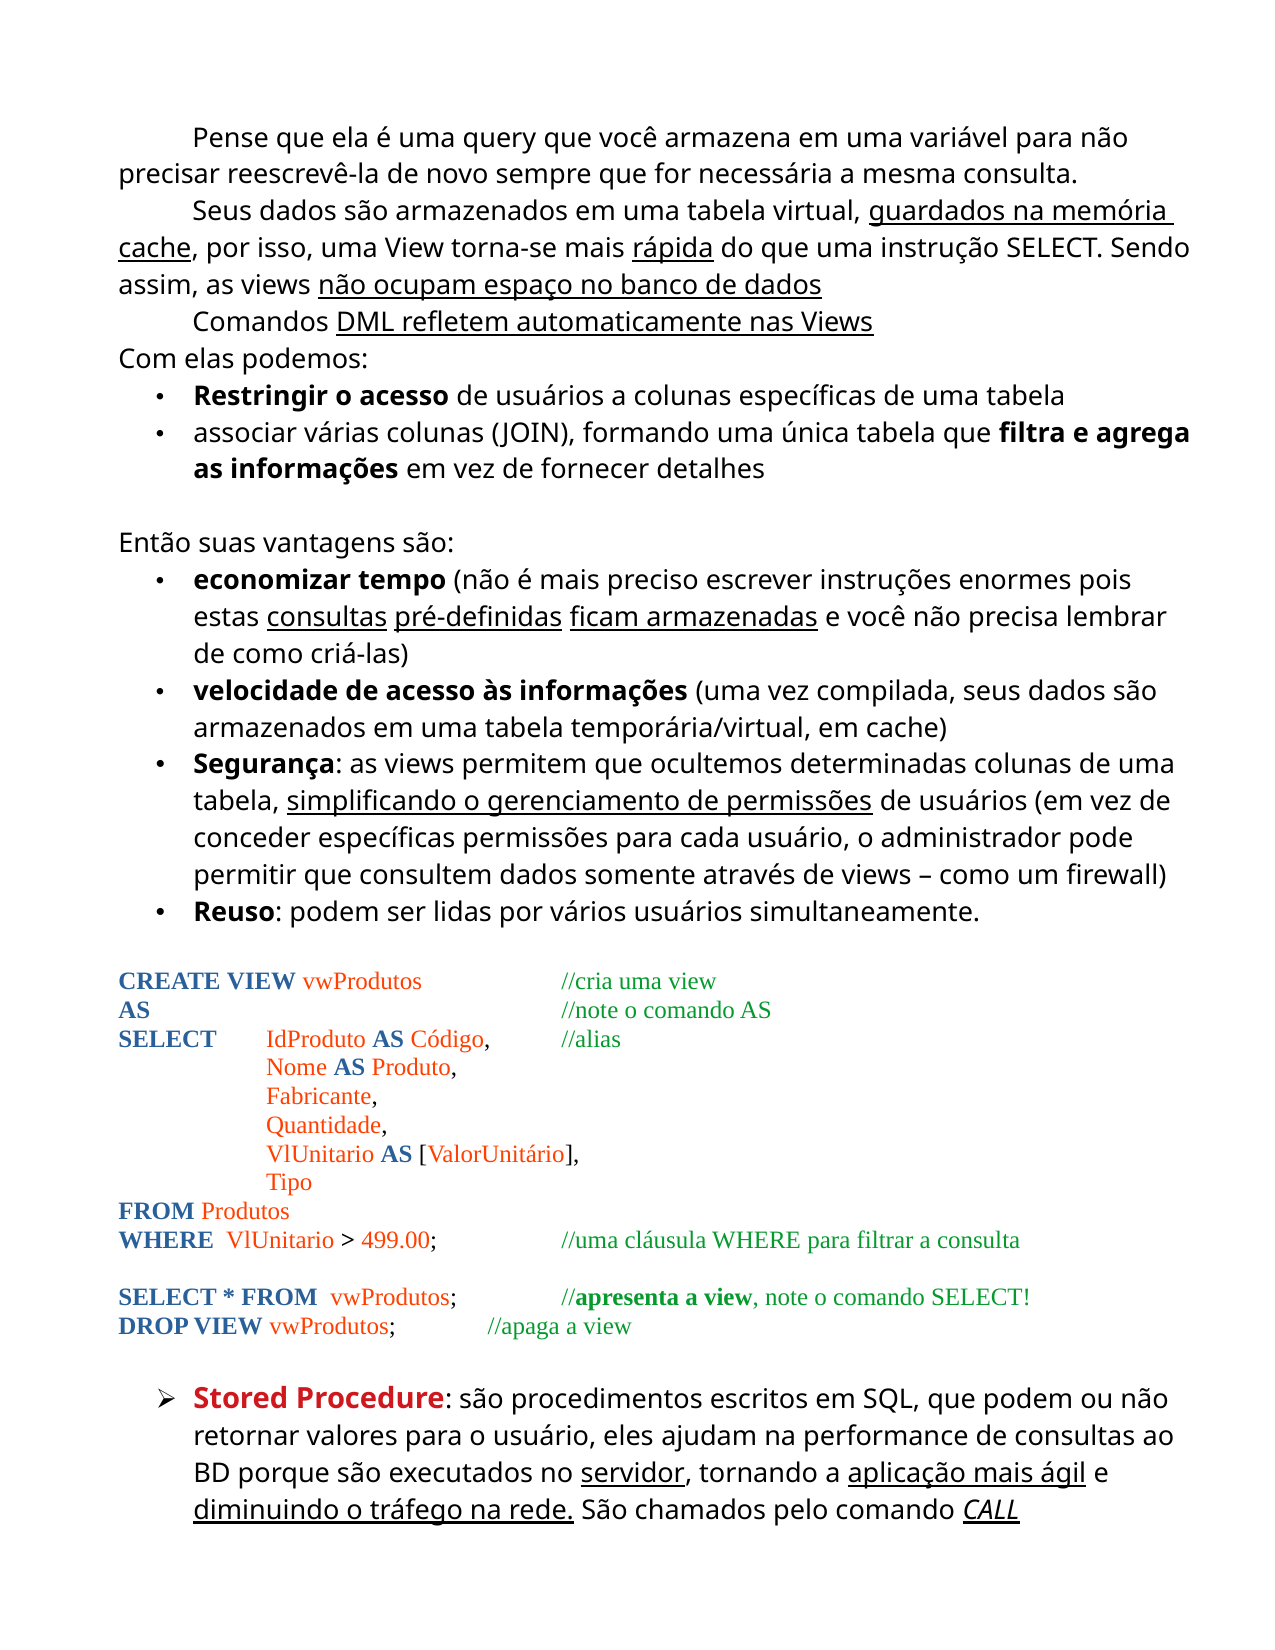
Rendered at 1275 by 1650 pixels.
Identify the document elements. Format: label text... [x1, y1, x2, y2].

text Seus dados são armazenados em uma tabela virtual, guardados na memória cache, por isso, uma View torna-se mais rápida do que uma instrução SELECT. Sendo assim, as views não ocupam espaço no banco de dados [118, 192, 1193, 302]
text Fabricante, [118, 1081, 1193, 1110]
text WHERE VlUnitario > 499.00; //uma cláusula WHERE para filtrar a consulta [118, 1225, 1193, 1254]
text Então suas vantagens são: [118, 524, 1193, 561]
list Stored Procedure: são procedimentos escritos em SQL, que podem ou não retornar valores para o usuário, eles ajudam na performance de consultas ao BD porque são executados no servidor, tornando a aplicação mais ágil e diminuindo o tráfego na rede. São chamados pelo comando CALL [156, 1377, 1193, 1527]
list Restringir o acesso de usuários a colunas específicas de uma tabela [156, 376, 1193, 413]
text SELECT * FROM vwProdutos; //apresenta a view, note o comando SELECT! [118, 1282, 1193, 1311]
text Pense que ela é uma query que você armazena em uma variável para não precisar reescrevê-la de novo sempre que for necessária a mesma consulta. [118, 118, 1193, 192]
list velocidade de acesso às informações (uma vez compilada, seus dados são armazenados em uma tabela temporária/virtual, em cache) [156, 671, 1193, 745]
text Nome AS Produto, [118, 1052, 1193, 1081]
text VlUnitario AS [ValorUnitário], [118, 1139, 1193, 1167]
text Quantidade, [118, 1110, 1193, 1139]
list associar várias colunas (JOIN), formando uma única tabela que filtra e agrega as informações em vez de fornecer detalhes [156, 413, 1193, 487]
text CREATE VIEW vwProdutos //cria uma view [118, 966, 1193, 995]
list economizar tempo (não é mais preciso escrever instruções enormes pois estas consultas pré-definidas ficam armazenadas e você não precisa lembrar de como criá-las) [156, 561, 1193, 671]
text DROP VIEW vwProdutos; //apaga a view [118, 1311, 1193, 1340]
text Comandos DML refletem automaticamente nas Views Com elas podemos: [118, 302, 1193, 376]
list Reuso: podem ser lidas por vários usuários simultaneamente. [156, 892, 1193, 929]
text FROM Produtos [118, 1196, 1193, 1225]
text AS //note o comando AS [118, 995, 1193, 1024]
text SELECT IdProduto AS Código, //alias [118, 1024, 1193, 1052]
text Tipo [118, 1167, 1193, 1196]
list Segurança: as views permitem que ocultemos determinadas colunas de uma tabela, simplificando o gerenciamento de permissões de usuários (em vez de conceder específicas permissões para cada usuário, o administrador pode permitir que consultem dados somente através de views – como um firewall) [156, 745, 1193, 892]
